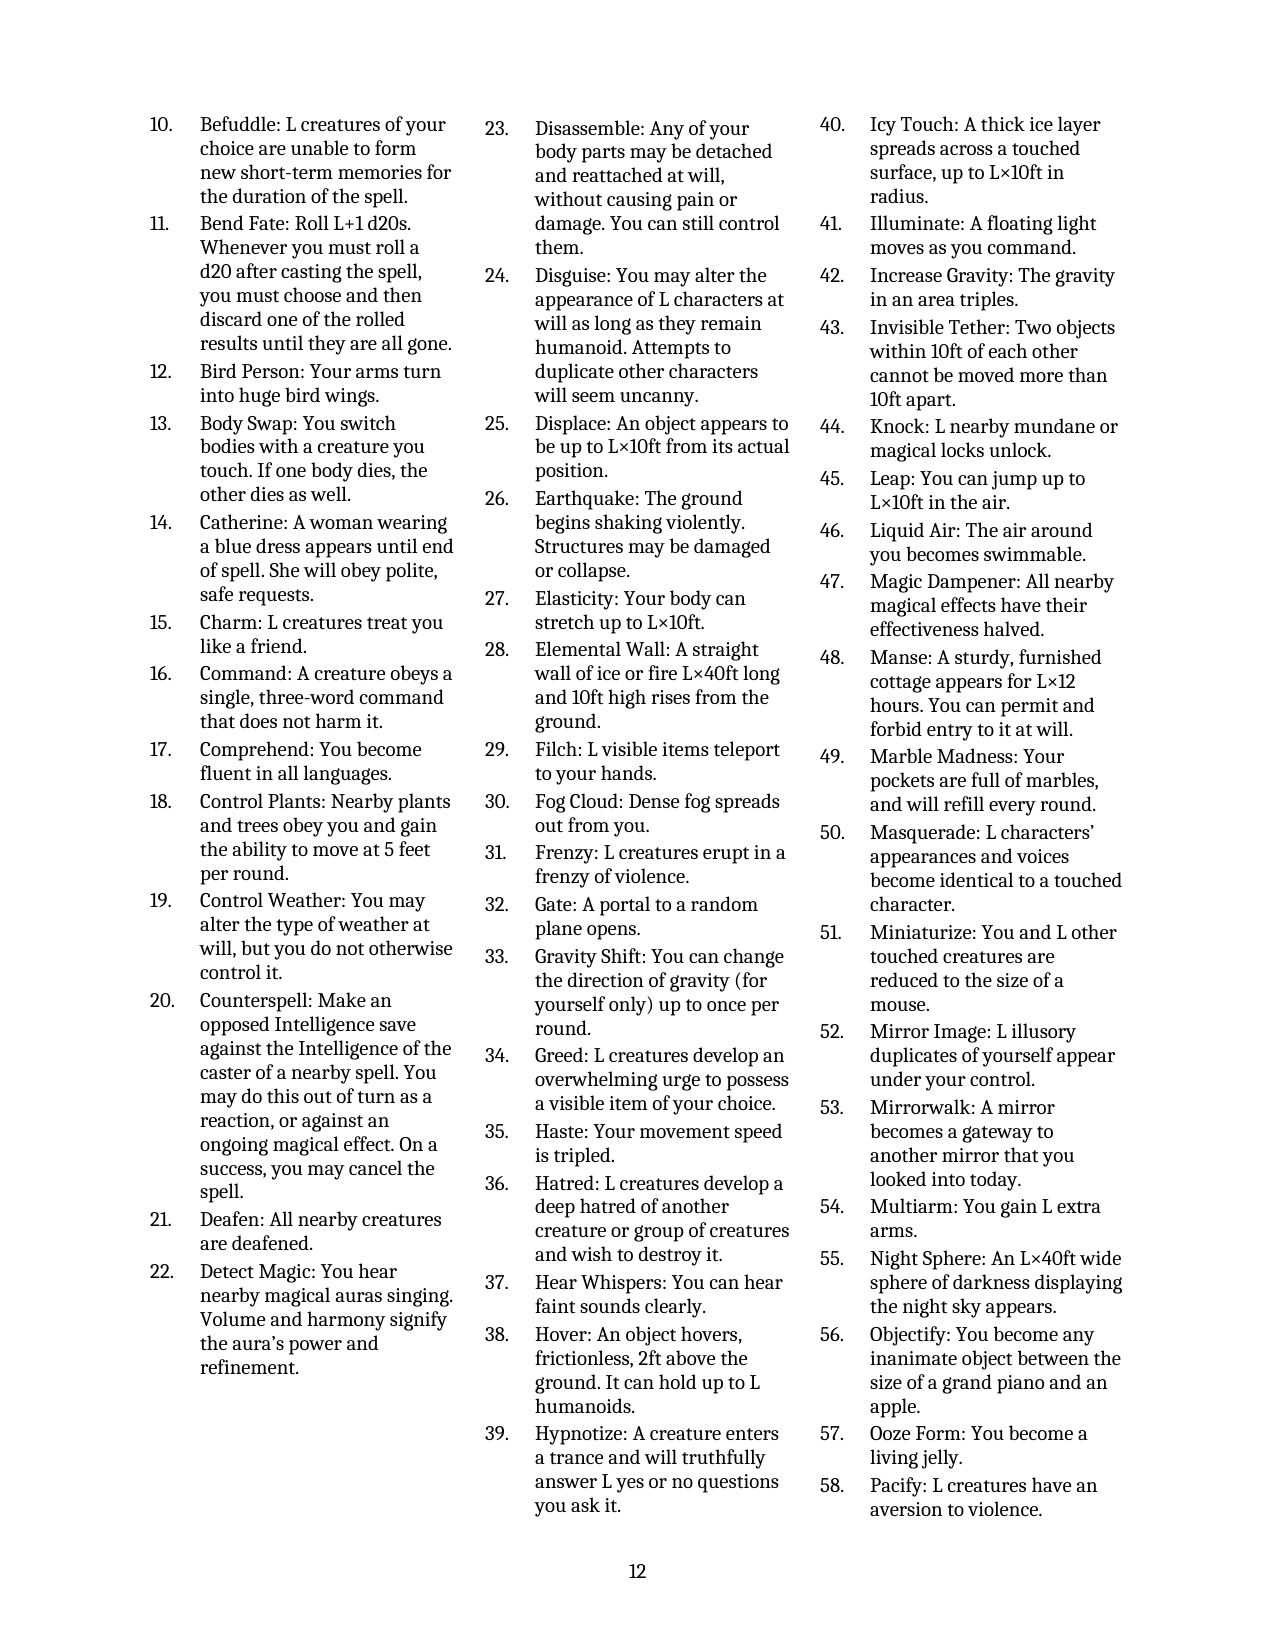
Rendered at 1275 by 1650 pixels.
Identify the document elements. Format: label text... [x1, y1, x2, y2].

list Gravity Shift: You can change the direction of gravity (for yourself only) up to once per round. [485, 944, 790, 1040]
list Leap: You can jump up to L×10ft in the air. [820, 467, 1125, 514]
list Mirrorwalk: A mirror becomes a gateway to another mirror that you looked into today. [820, 1096, 1125, 1191]
list Marble Madness: Your pockets are full of marbles, and will refill every round. [820, 745, 1125, 817]
list Multiarm: You gain L extra arms. [820, 1195, 1125, 1243]
list Displace: An object appears to be up to L×10ft from its actual position. [485, 411, 790, 483]
list Hypnotize: A creature enters a trance and will truthfully answer L yes or no questions you ask it. [485, 1422, 790, 1518]
list Hear Whispers: You can hear faint sounds clearly. [485, 1271, 790, 1319]
list Detect Magic: You hear nearby magical auras singing. Volume and harmony signify the aura’s power and refinement. [150, 1259, 455, 1379]
list Objectify: You become any inanimate object between the size of a grand piano and an apple. [820, 1322, 1125, 1418]
list Greed: L creatures develop an overwhelming urge to possess a visible item of your choice. [485, 1044, 790, 1116]
list Miniaturize: You and L other touched creatures are reduced to the size of a mouse. [820, 920, 1125, 1016]
list Mirror Image: L illusory duplicates of yourself appear under your control. [820, 1020, 1125, 1092]
list Illuminate: A floating light moves as you command. [820, 212, 1125, 260]
list Haste: Your movement speed is tripled. [485, 1119, 790, 1167]
list Ooze Form: You become a living jelly. [820, 1422, 1125, 1470]
list Disassemble: Any of your body parts may be detached and reattached at will, without causing pain or damage. You can still control them. [485, 116, 790, 260]
list Hatred: L creatures develop a deep hatred of another creature or group of creatures and wish to destroy it. [485, 1171, 790, 1267]
list Command: A creature obeys a single, three-word command that does not harm it. [150, 662, 455, 734]
list Filch: L visible items teleport to your hands. [485, 738, 790, 786]
list Deafen: All nearby creatures are deafened. [150, 1208, 455, 1256]
list Control Weather: You may alter the type of weather at will, but you do not otherwise control it. [150, 889, 455, 985]
list Liquid Air: The air around you becomes swimmable. [820, 518, 1125, 566]
list Frenzy: L creatures erupt in a frenzy of violence. [485, 841, 790, 889]
list Invisible Tether: Two objects within 10ft of each other cannot be moved more than 10ft apart. [820, 315, 1125, 411]
list Counterspell: Make an opposed Intelligence save against the Intelligence of the caster of a nearby spell. You may do this out of turn as a reaction, or against an ongoing magical effect. On a success, you may cancel the spell. [150, 988, 455, 1204]
list Gate: A portal to a random plane opens. [485, 893, 790, 941]
list Increase Gravity: The gravity in an area triples. [820, 264, 1125, 312]
list Control Plants: Nearby plants and trees obey you and gain the ability to move at 5 feet per round. [150, 789, 455, 885]
list Elasticity: Your body can stretch up to L×10ft. [485, 586, 790, 634]
list Pacify: L creatures have an aversion to violence. [820, 1474, 1125, 1522]
list Hover: An object hovers, frictionless, 2ft above the ground. It can hold up to L humanoids. [485, 1322, 790, 1418]
list Body Swap: You switch bodies with a creature you touch. If one body dies, the other dies as well. [150, 411, 455, 507]
list Catherine: A woman wearing a blue dress appears until end of spell. She will obey polite, safe requests. [150, 511, 455, 607]
list Manse: A sturdy, furnished cottage appears for L×12 hours. You can permit and forbid entry to it at will. [820, 646, 1125, 741]
list Knock: L nearby mundane or magical locks unlock. [820, 415, 1125, 463]
list Disguise: You may alter the appearance of L characters at will as long as they remain humanoid. Attempts to duplicate other characters will seem uncanny. [485, 264, 790, 407]
list Fog Cloud: Dense fog spreads out from you. [485, 789, 790, 837]
list Charm: L creatures treat you like a friend. [150, 610, 455, 658]
list Elemental Wall: A straight wall of ice or fire L×40ft long and 10ft high rises from the ground. [485, 638, 790, 734]
list Magic Dampener: All nearby magical effects have their effectiveness halved. [820, 570, 1125, 642]
list Masquerade: L characters’ appearances and voices become identical to a touched character. [820, 821, 1125, 917]
list Night Sphere: An L×40ft wide sphere of darkness displaying the night sky appears. [820, 1247, 1125, 1319]
list Earthquake: The ground begins shaking violently. Structures may be damaged or collapse. [485, 487, 790, 583]
list Bend Fate: Roll L+1 d20s. Whenever you must roll a d20 after casting the spell, you must choose and then discard one of the rolled results until they are all gone. [150, 212, 455, 356]
list Comprehend: You become fluent in all languages. [150, 738, 455, 786]
list Icy Touch: A thick ice layer spreads across a touched surface, up to L×10ft in radius. [820, 112, 1125, 208]
list Bird Person: Your arms turn into huge bird wings. [150, 359, 455, 407]
list Befuddle: L creatures of your choice are unable to form new short-term memories for the duration of the spell. [150, 112, 455, 208]
